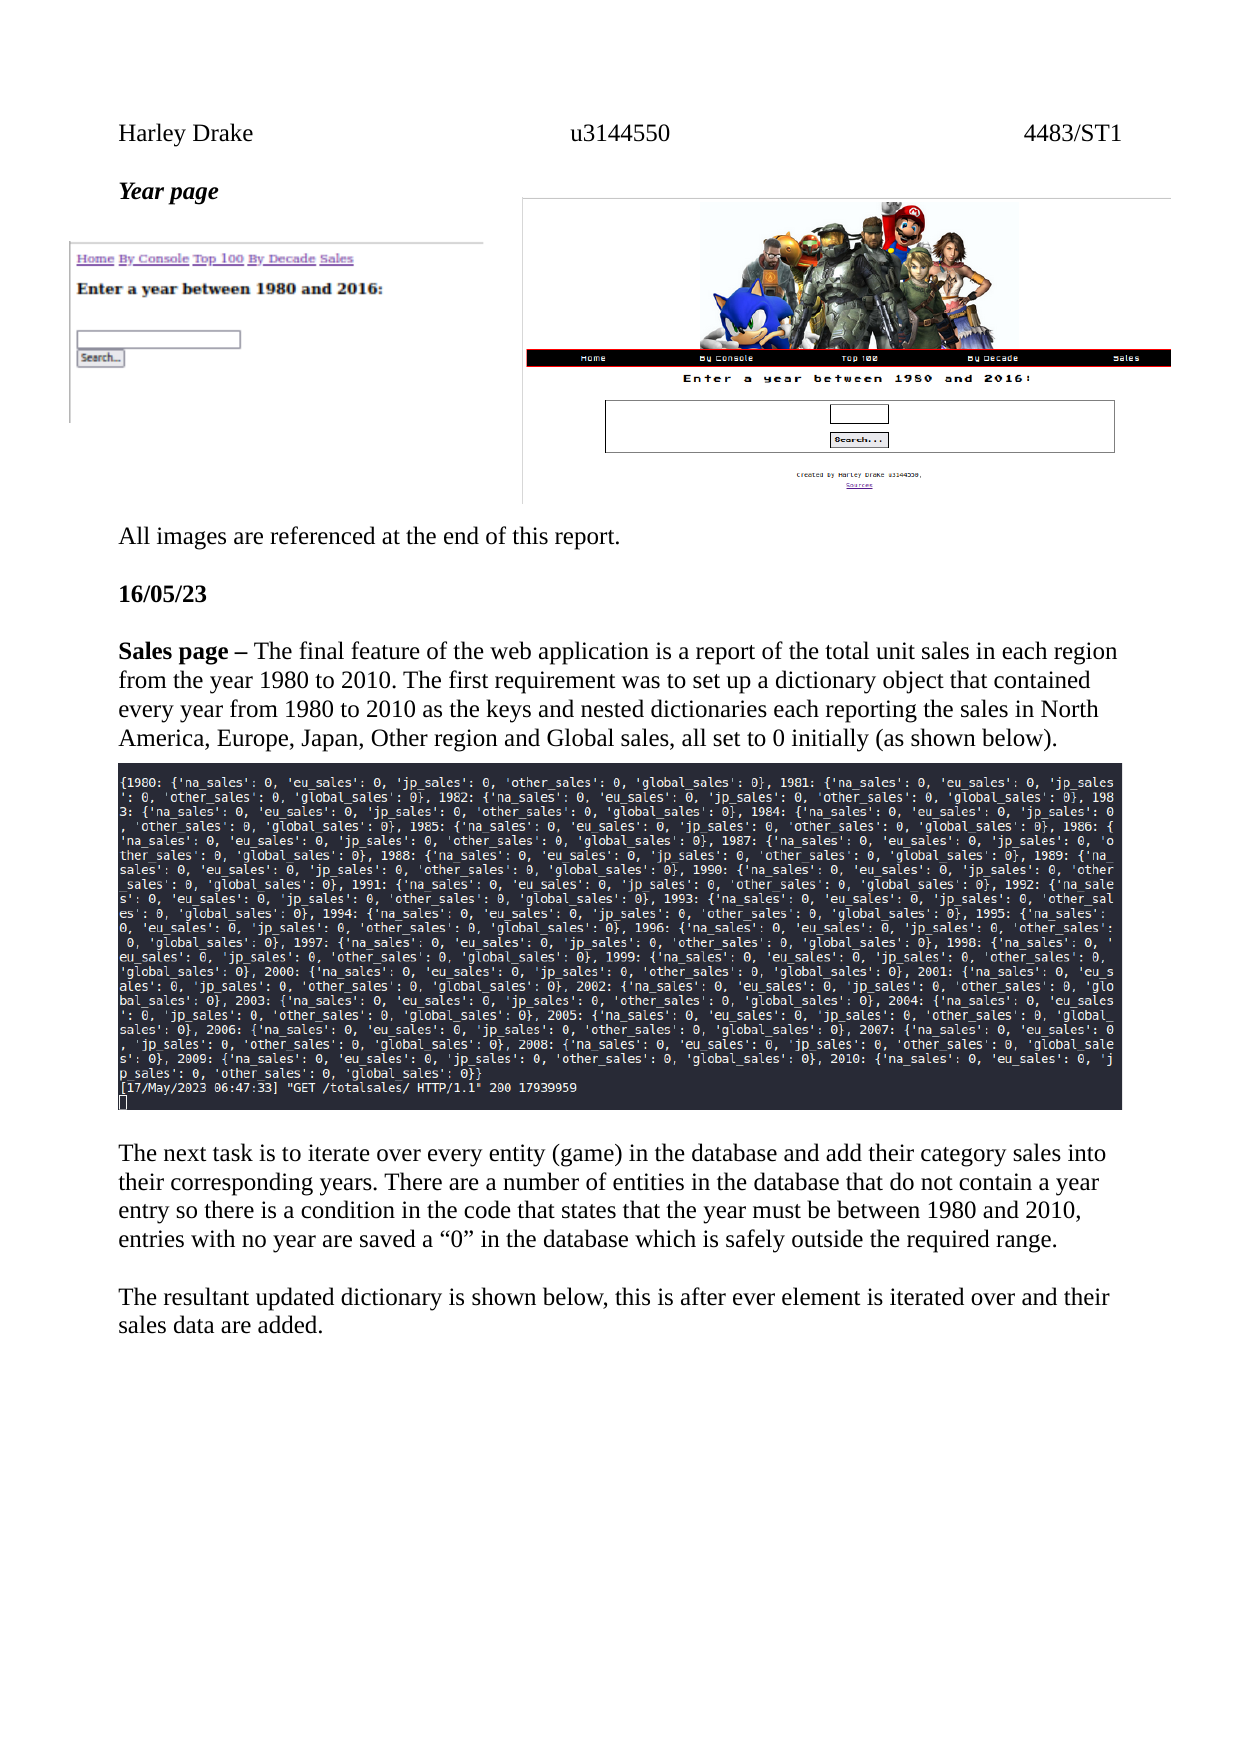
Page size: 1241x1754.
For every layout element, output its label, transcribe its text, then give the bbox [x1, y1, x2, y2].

picture [522, 197, 1171, 504]
text The resultant updated dictionary is shown below, this is after ever element is iterated over and their sales data are added. [118, 1282, 1122, 1339]
text The next task is to iterate over every entity (game) in the database and add their category sales into their corresponding years. There are a number of entities in the database that do not contain a year entry so there is a condition in the code that states that the year must be between 1980 and 2010, entries with no year are saved a “0” in the database which is safely outside the required range. [118, 1138, 1122, 1253]
picture [118, 763, 1123, 1110]
text All images are referenced at the end of this report. [118, 521, 1122, 550]
text Sales page – The final feature of the web application is a report of the total unit sales in each region from the year 1980 to 2010. The first requirement was to set up a dictionary object that contained every year from 1980 to 2010 as the keys and nested dictionaries each reporting the sales in North America, Europe, Japan, Other region and Global sales, all set to 0 initially (as shown below). [118, 636, 1122, 751]
text 16/05/23 [118, 579, 1122, 608]
text Year page [118, 176, 1122, 205]
picture [69, 241, 484, 423]
